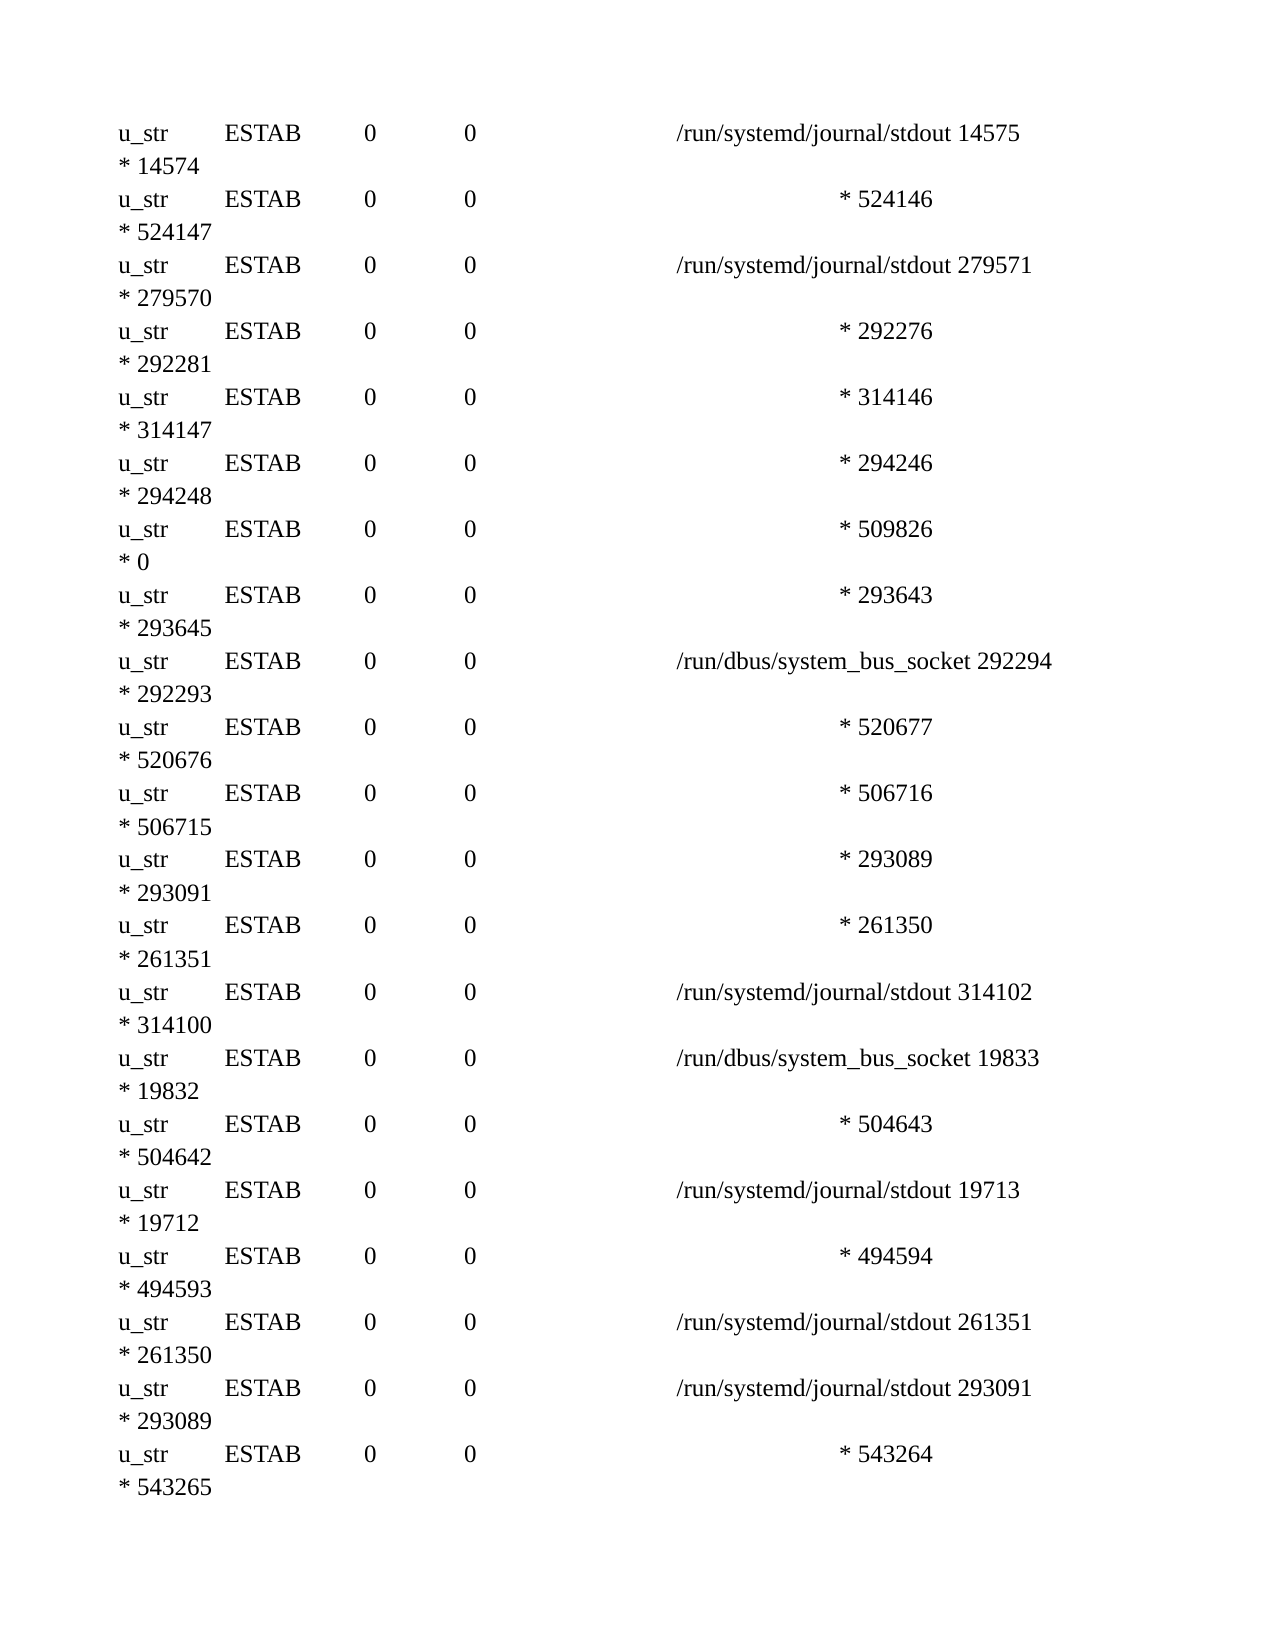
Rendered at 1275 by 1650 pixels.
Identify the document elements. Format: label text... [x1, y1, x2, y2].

text u_str ESTAB 0 0 * 520677 * 520676 [118, 712, 1157, 774]
text u_str ESTAB 0 0 * 504643 * 504642 [118, 1109, 1157, 1171]
text u_str ESTAB 0 0 * 293643 * 293645 [118, 580, 1157, 642]
text u_str ESTAB 0 0 * 494594 * 494593 [118, 1241, 1157, 1303]
text u_str ESTAB 0 0 * 506716 * 506715 [118, 778, 1157, 840]
text u_str ESTAB 0 0 /run/systemd/journal/stdout 314102 * 314100 [118, 977, 1157, 1038]
text u_str ESTAB 0 0 * 293089 * 293091 [118, 844, 1157, 906]
text u_str ESTAB 0 0 * 524146 * 524147 [118, 184, 1157, 246]
text u_str ESTAB 0 0 /run/systemd/journal/stdout 14575 * 14574 [118, 118, 1157, 180]
text u_str ESTAB 0 0 * 261350 * 261351 [118, 911, 1157, 972]
text u_str ESTAB 0 0 * 314146 * 314147 [118, 382, 1157, 444]
text u_str ESTAB 0 0 * 292276 * 292281 [118, 316, 1157, 378]
text u_str ESTAB 0 0 * 294246 * 294248 [118, 448, 1157, 510]
text u_str ESTAB 0 0 /run/dbus/system_bus_socket 19833 * 19832 [118, 1043, 1157, 1104]
text u_str ESTAB 0 0 /run/systemd/journal/stdout 19713 * 19712 [118, 1175, 1157, 1237]
text u_str ESTAB 0 0 /run/systemd/journal/stdout 293091 * 293089 [118, 1373, 1157, 1435]
text u_str ESTAB 0 0 * 509826 * 0 [118, 514, 1157, 576]
text u_str ESTAB 0 0 * 543264 * 543265 [118, 1439, 1157, 1501]
text u_str ESTAB 0 0 /run/systemd/journal/stdout 261351 * 261350 [118, 1307, 1157, 1369]
text u_str ESTAB 0 0 /run/dbus/system_bus_socket 292294 * 292293 [118, 646, 1157, 708]
text u_str ESTAB 0 0 /run/systemd/journal/stdout 279571 * 279570 [118, 250, 1157, 312]
